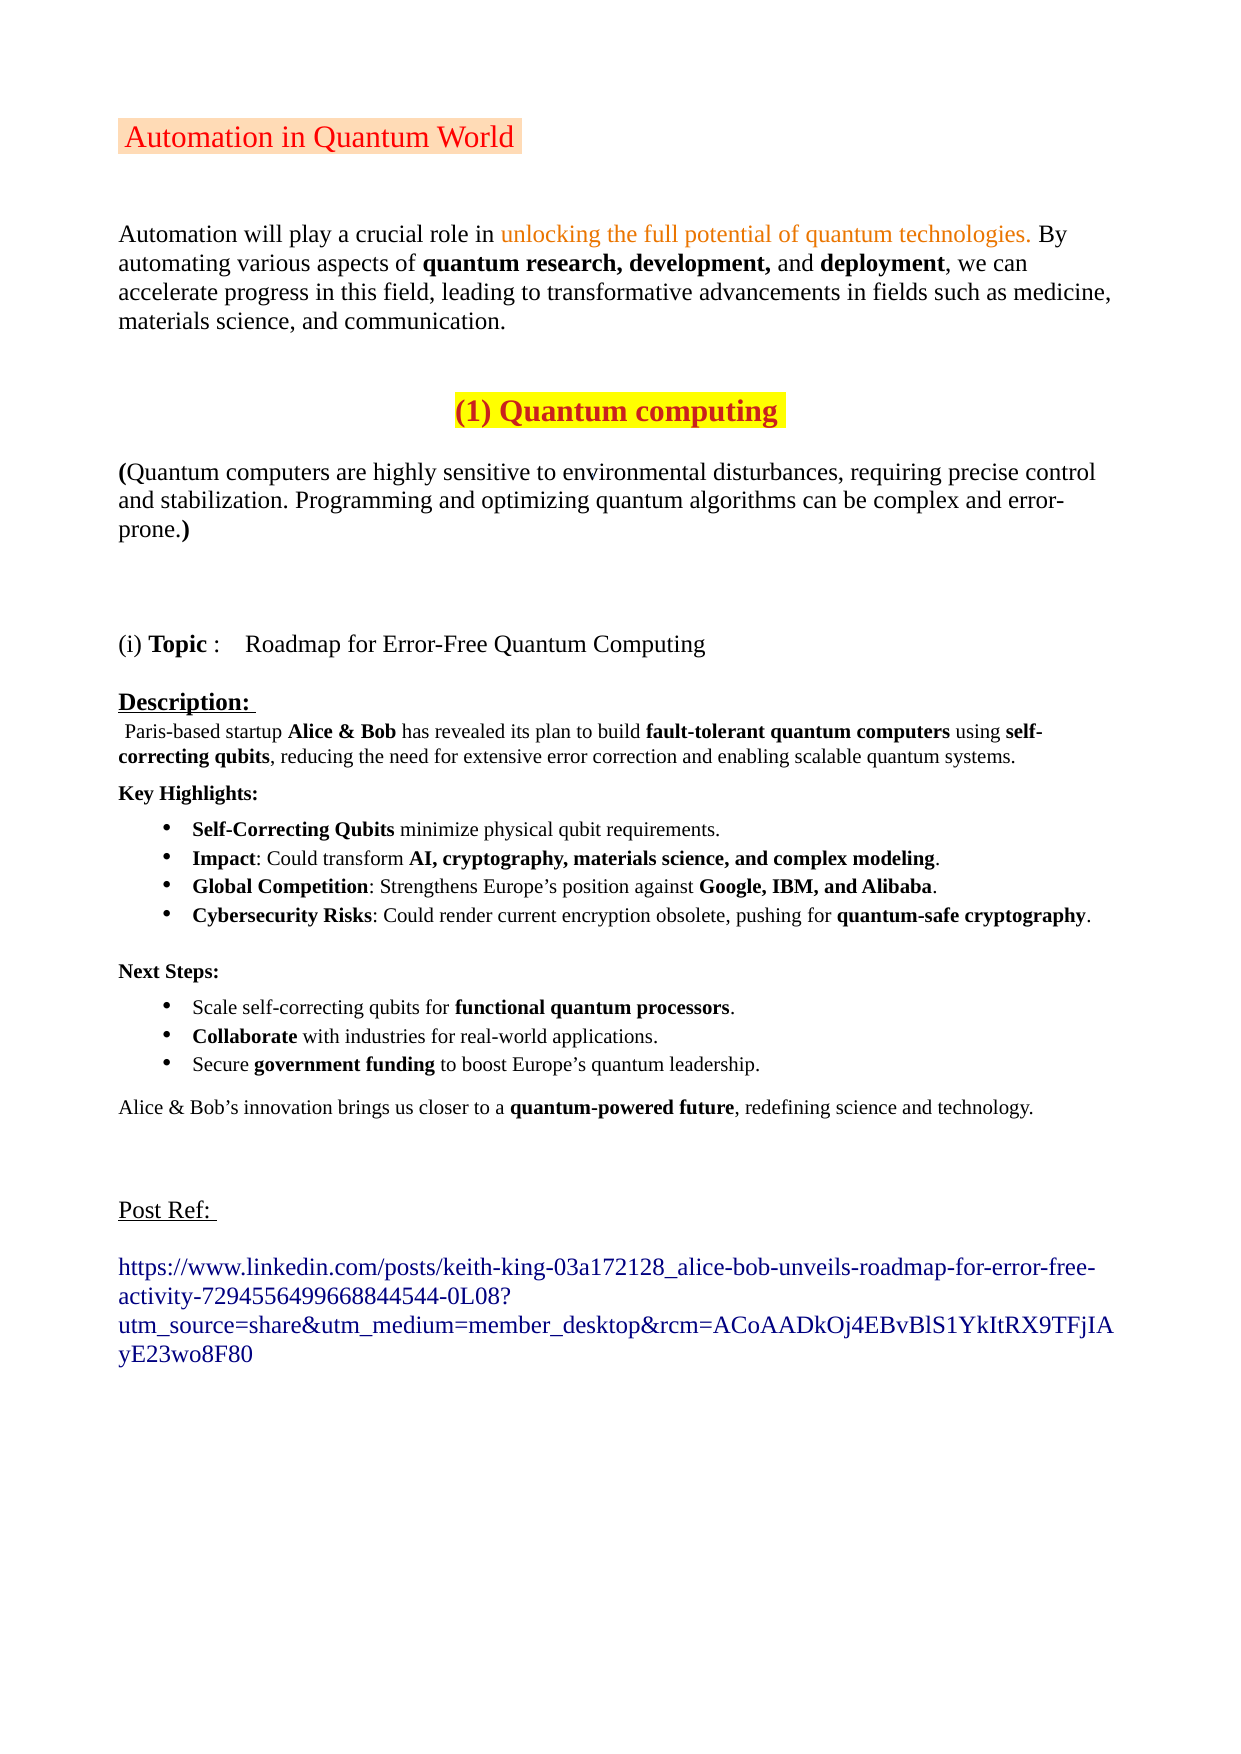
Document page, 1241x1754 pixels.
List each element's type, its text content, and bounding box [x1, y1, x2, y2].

list Collaborate with industries for real-world applications. [162, 1024, 1122, 1048]
text Alice & Bob’s innovation brings us closer to a quantum-powered future, redefining science and technology. [118, 1095, 1122, 1119]
subtitle Key Highlights: [118, 781, 1122, 805]
text (i) Topic : Roadmap for Error-Free Quantum Computing Description: Paris-based startup Alice & Bob has revealed its plan to build fault-tolerant quantum computers using self-correcting qubits, reducing the need for extensive error correction and enabling scalable quantum systems. [118, 572, 1122, 768]
list Scale self-correcting qubits for functional quantum processors. [162, 995, 1122, 1020]
text (Quantum computers are highly sensitive to environmental disturbances, requiring precise control and stabilization. Programming and optimizing quantum algorithms can be complex and error-prone.) [118, 457, 1122, 543]
text (1) Quantum computing [118, 392, 1122, 457]
list Secure government funding to boost Europe’s quantum leadership. [162, 1052, 1122, 1077]
list Impact: Could transform AI, cryptography, materials science, and complex modeling. [162, 846, 1122, 871]
list Global Competition: Strengthens Europe’s position against Google, IBM, and Alibaba. [162, 874, 1122, 899]
list Cybersecurity Risks: Could render current encryption obsolete, pushing for quantum-safe cryptography. [162, 903, 1122, 928]
subtitle Next Steps: [118, 958, 1122, 983]
list Self-Correcting Qubits minimize physical qubit requirements. [162, 817, 1122, 842]
text Automation will play a crucial role in unlocking the full potential of quantum technologies. By automating various aspects of quantum research, development, and deployment, we can accelerate progress in this field, leading to transformative advancements in fields such as medicine, materials science, and communication. [118, 183, 1122, 363]
text Post Ref: https://www.linkedin.com/posts/keith-king-03a172128_alice-bob-unveils-roadmap-for-error-free-activity-7294556499668844544-0L08?utm_source=share&utm_medium=member_desktop&rcm=ACoAADkOj4EBvBlS1YkItRX9TFjIAyE23wo8F80 [118, 1137, 1122, 1626]
